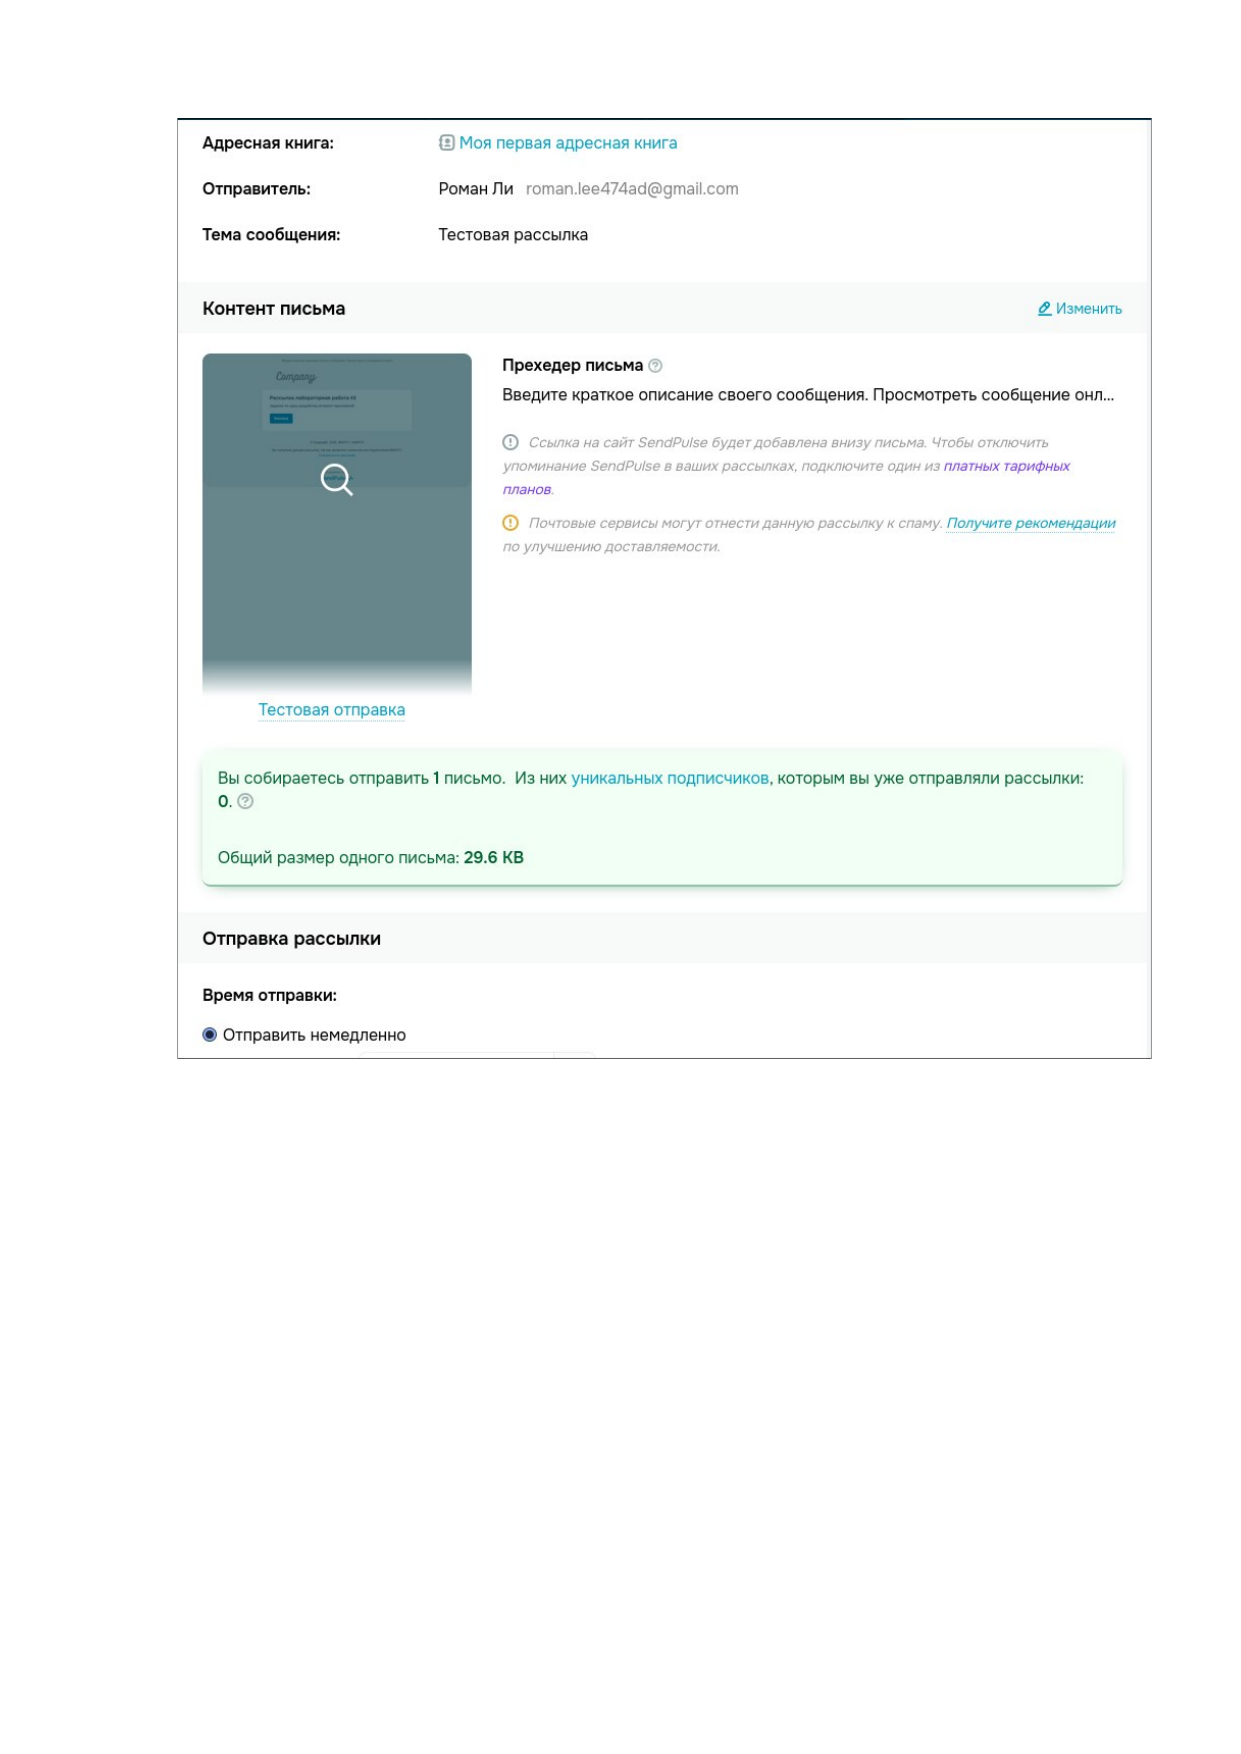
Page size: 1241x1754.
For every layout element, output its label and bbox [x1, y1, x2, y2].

picture [177, 118, 1152, 1059]
